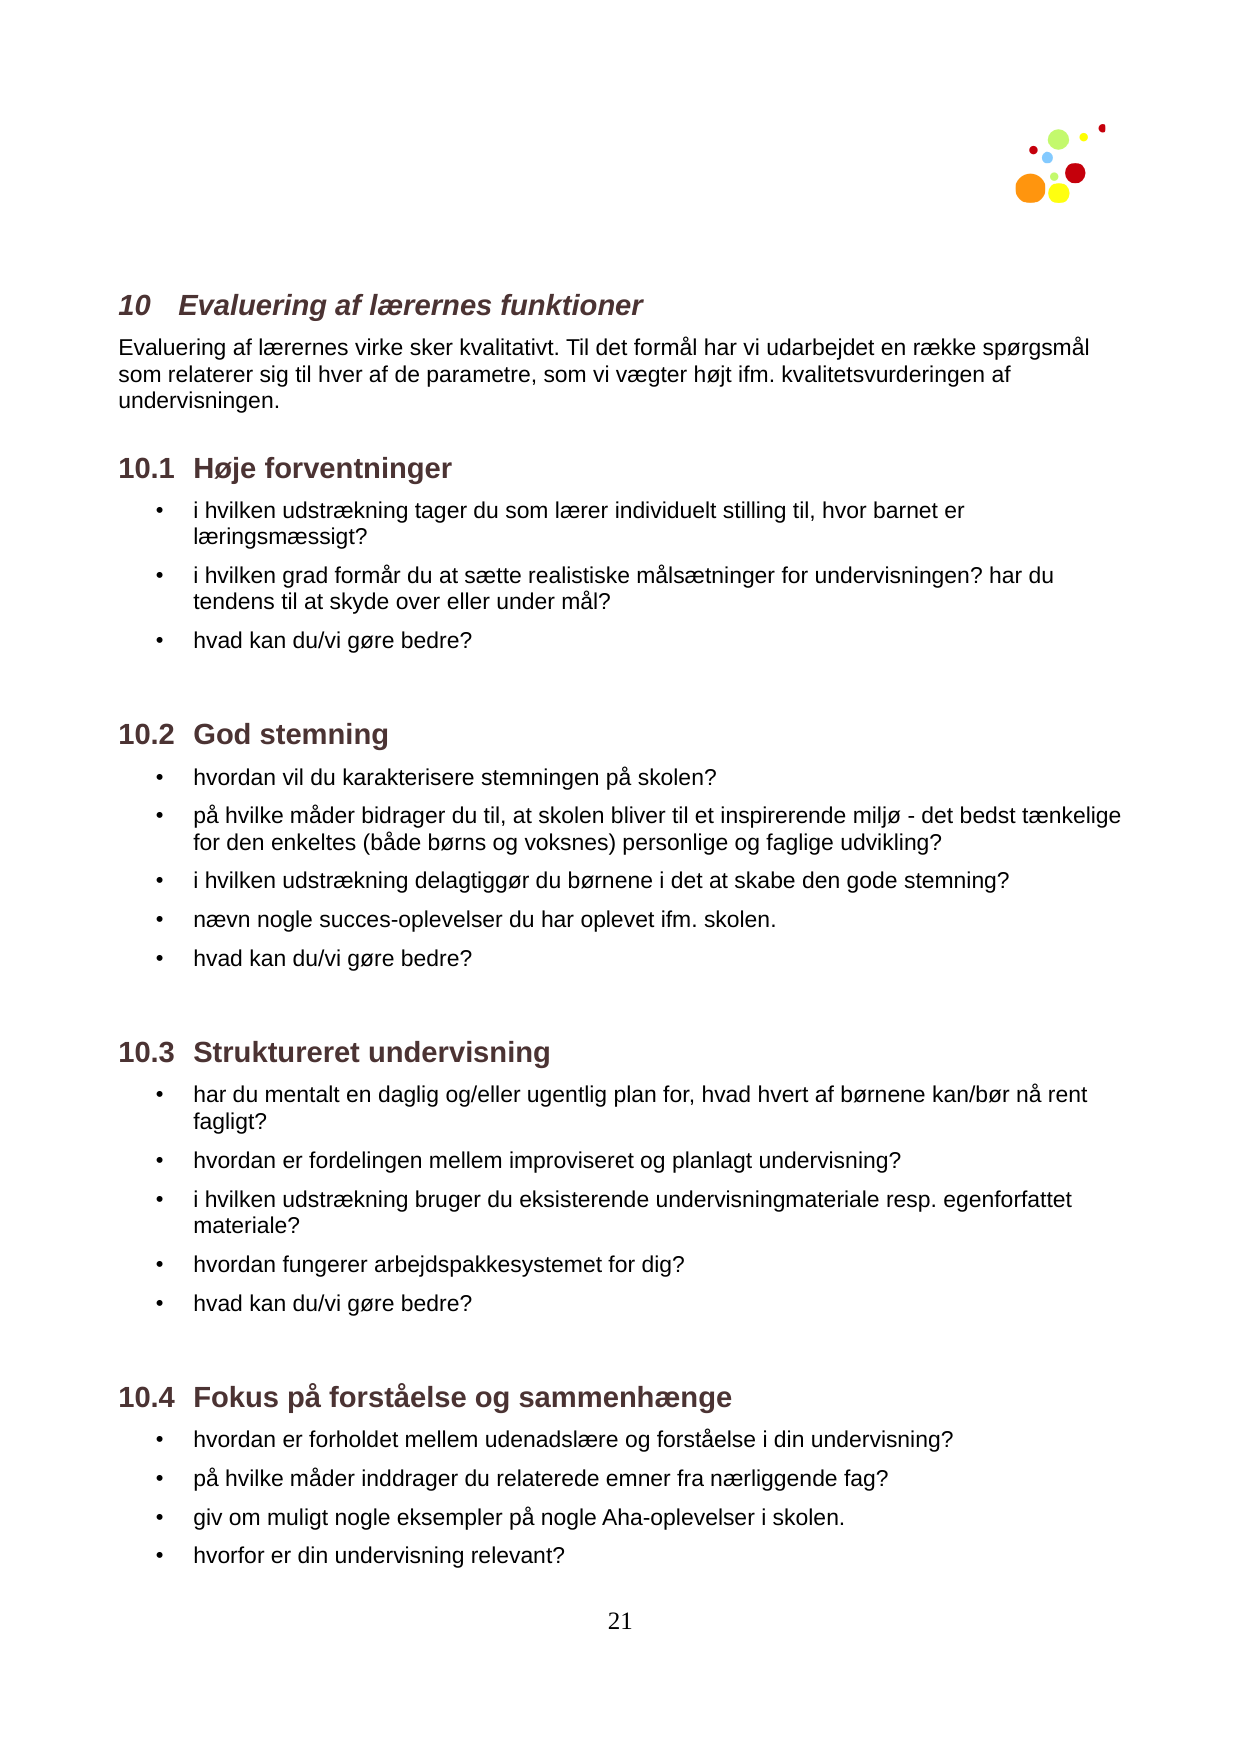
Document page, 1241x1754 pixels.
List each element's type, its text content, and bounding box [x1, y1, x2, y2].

subtitle God stemning [118, 717, 1122, 751]
subtitle Evaluering af lærernes funktioner [118, 288, 1122, 322]
text Evaluering af lærernes virke sker kvalitativt. Til det formål har vi udarbejdet en række spørgsmål som relaterer sig til hver af de parametre, som vi vægter højt ifm. kvalitetsvurderingen af undervisningen. [118, 334, 1122, 413]
list giv om muligt nogle eksempler på nogle Aha-oplevelser i skolen. [156, 1503, 1122, 1530]
list hvad kan du/vi gøre bedre? [156, 1289, 1122, 1342]
list i hvilken udstrækning delagtiggør du børnene i det at skabe den gode stemning? [156, 867, 1122, 894]
list hvordan er forholdet mellem udenadslære og forståelse i din undervisning? [156, 1426, 1122, 1452]
list hvad kan du/vi gøre bedre? [156, 627, 1122, 680]
list hvordan vil du karakterisere stemningen på skolen? [156, 763, 1122, 790]
picture [1015, 124, 1106, 203]
list på hvilke måder inddrager du relaterede emner fra nærliggende fag? [156, 1465, 1122, 1491]
list hvad kan du/vi gøre bedre? [156, 945, 1122, 998]
list i hvilken udstrækning tager du som lærer individuelt stilling til, hvor barnet er læringsmæssigt? [156, 497, 1122, 549]
list i hvilken udstrækning bruger du eksisterende undervisningmateriale resp. egenforfattet materiale? [156, 1186, 1122, 1238]
list hvordan er fordelingen mellem improviseret og planlagt undervisning? [156, 1147, 1122, 1173]
subtitle Struktureret undervisning [118, 1035, 1122, 1069]
list i hvilken grad formår du at sætte realistiske målsætninger for undervisningen? har du tendens til at skyde over eller under mål? [156, 562, 1122, 615]
list har du mentalt en daglig og/eller ugentlig plan for, hvad hvert af børnene kan/bør nå rent fagligt? [156, 1081, 1122, 1134]
subtitle Høje forventninger [118, 451, 1122, 484]
list hvorfor er din undervisning relevant? [156, 1542, 1122, 1569]
list hvordan fungerer arbejdspakkesystemet for dig? [156, 1251, 1122, 1277]
list på hvilke måder bidrager du til, at skolen bliver til et inspirerende miljø - det bedst tænkelige for den enkeltes (både børns og voksnes) personlige og faglige udvikling? [156, 802, 1122, 855]
list nævn nogle succes-oplevelser du har oplevet ifm. skolen. [156, 906, 1122, 933]
subtitle Fokus på forståelse og sammenhænge [118, 1380, 1122, 1413]
